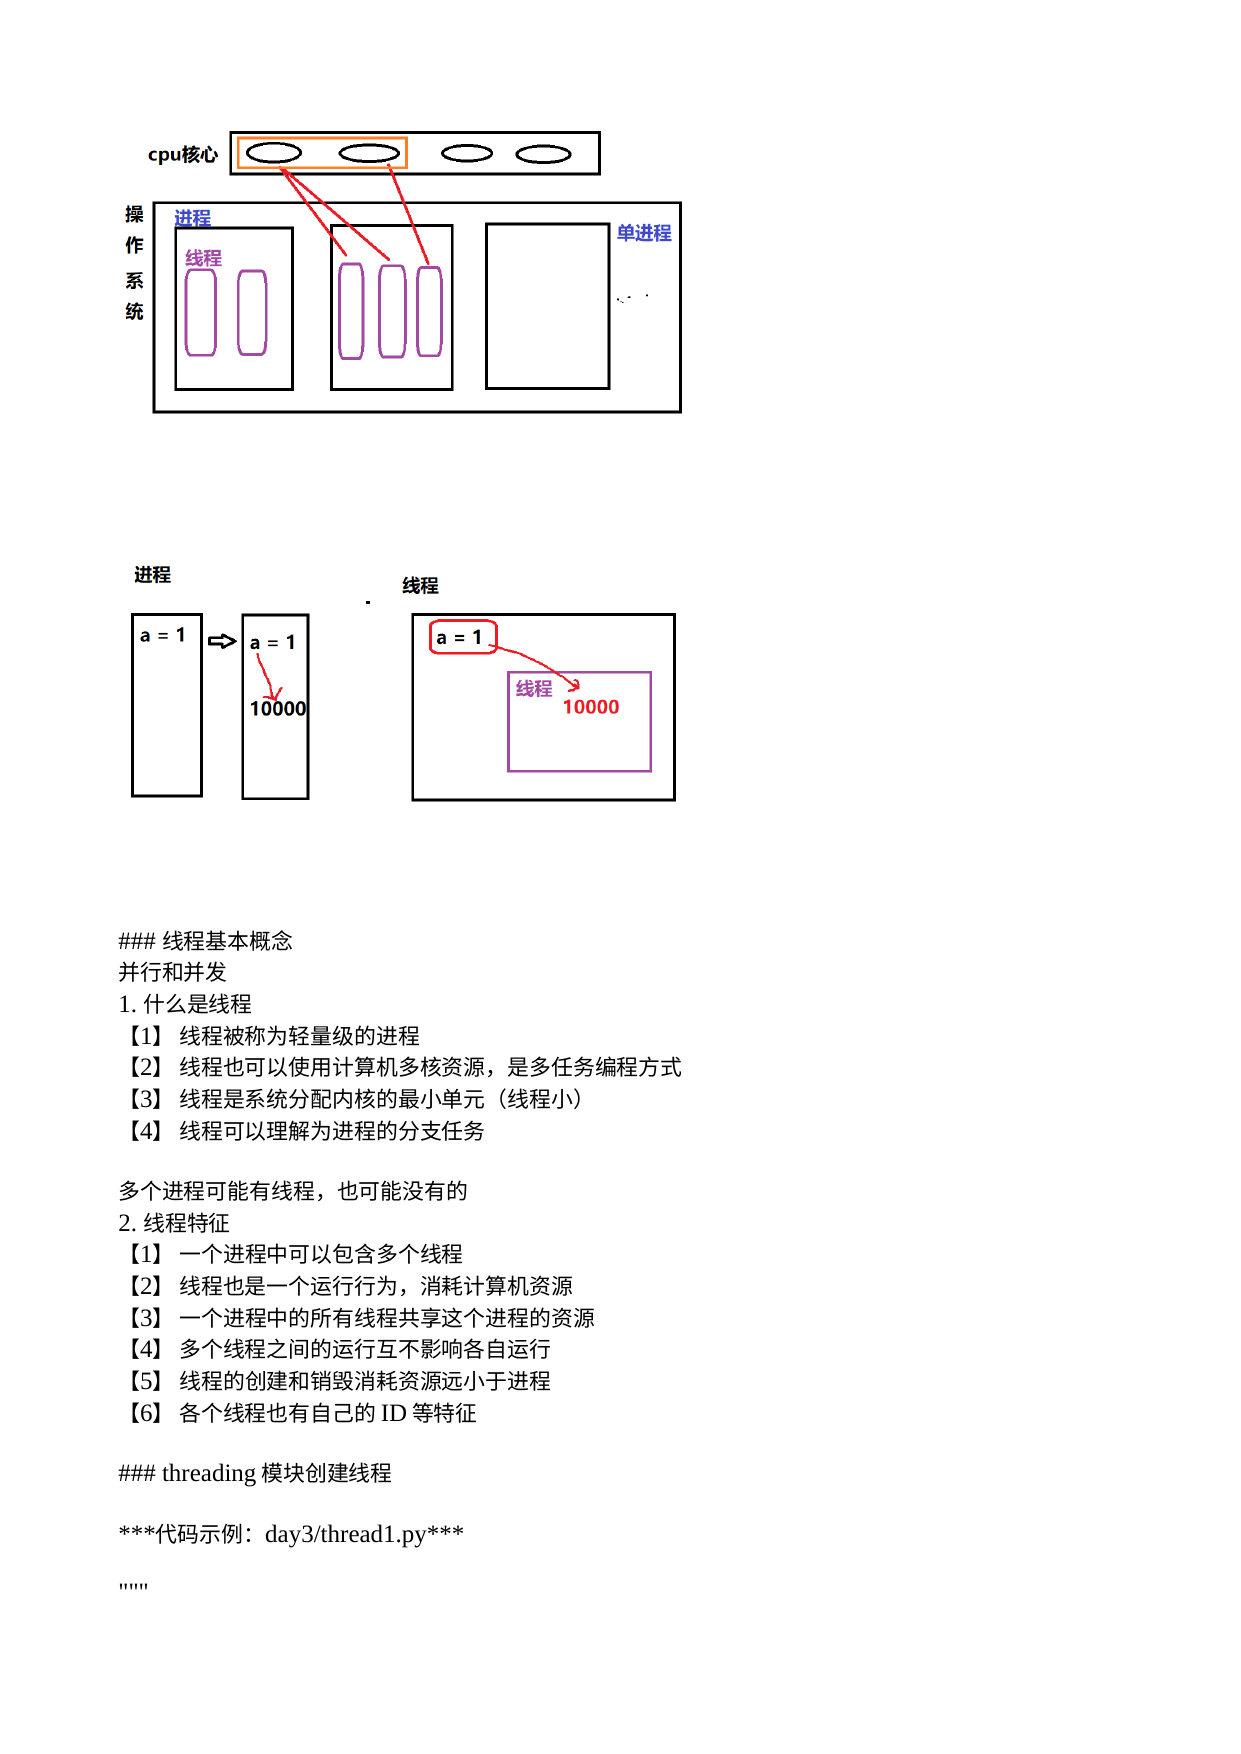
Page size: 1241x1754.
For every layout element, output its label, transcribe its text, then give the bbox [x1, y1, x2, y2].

text ### 线程基本概念 [118, 924, 1122, 955]
text 【4】 线程可以理解为进程的分支任务 [118, 1114, 1122, 1145]
text ### threading模块创建线程 [118, 1456, 1122, 1488]
text 【2】 线程也可以使用计算机多核资源，是多任务编程方式 [118, 1050, 1122, 1082]
text 1. 什么是线程 [118, 987, 1122, 1019]
picture [118, 118, 1123, 464]
text 【5】 线程的创建和销毁消耗资源远小于进程 [118, 1364, 1122, 1396]
text 并行和并发 [118, 955, 1122, 987]
text ***代码示例：day3/thread1.py*** [118, 1517, 1122, 1548]
text 【1】 一个进程中可以包含多个线程 [118, 1237, 1122, 1269]
text 多个进程可能有线程，也可能没有的 [118, 1174, 1122, 1206]
text 【4】 多个线程之间的运行互不影响各自运行 [118, 1332, 1122, 1364]
text 【6】 各个线程也有自己的ID等特征 [118, 1396, 1122, 1427]
text 【3】 一个进程中的所有线程共享这个进程的资源 [118, 1301, 1122, 1332]
text """ [118, 1577, 1122, 1606]
text 2. 线程特征 [118, 1206, 1122, 1237]
text 【2】 线程也是一个运行行为，消耗计算机资源 [118, 1269, 1122, 1301]
picture [118, 549, 1123, 895]
text 【1】 线程被称为轻量级的进程 [118, 1019, 1122, 1050]
text 【3】 线程是系统分配内核的最小单元（线程小） [118, 1082, 1122, 1114]
